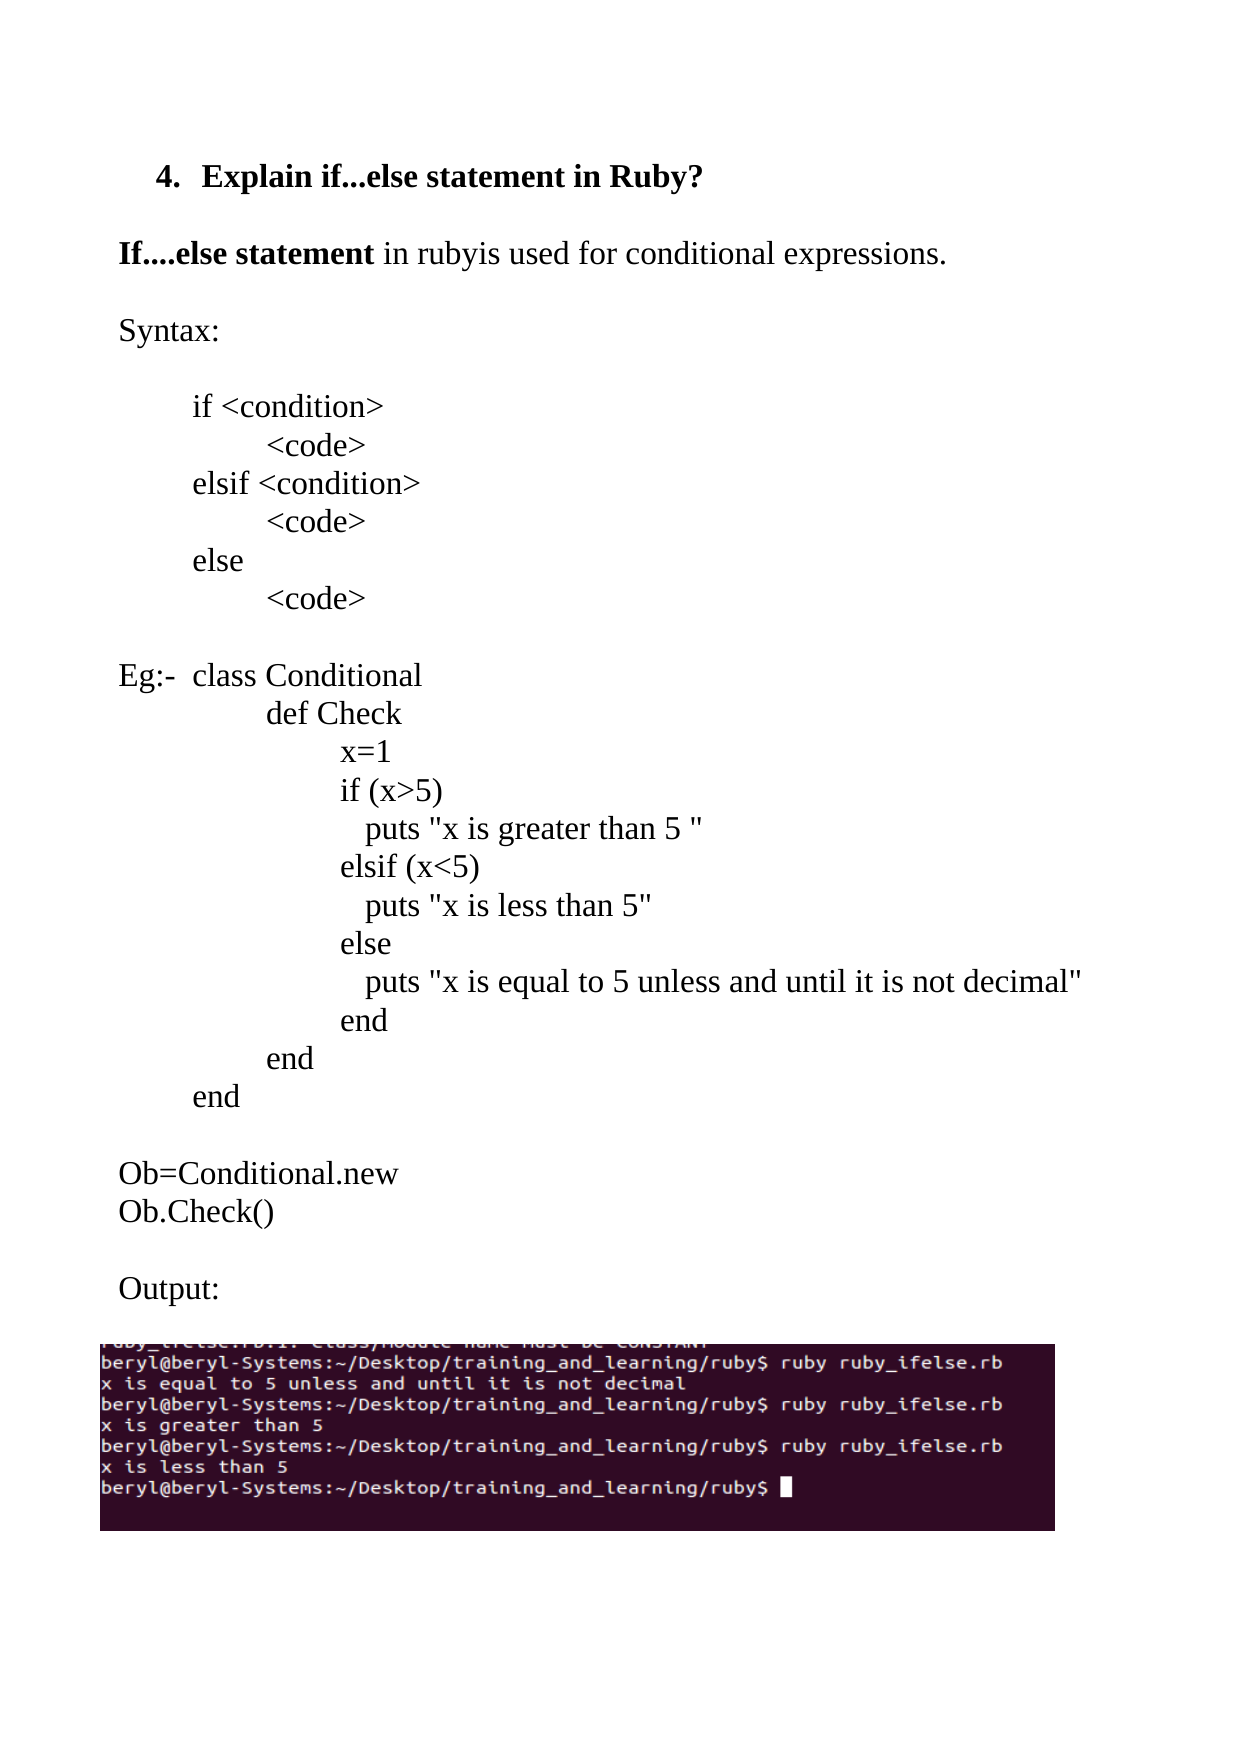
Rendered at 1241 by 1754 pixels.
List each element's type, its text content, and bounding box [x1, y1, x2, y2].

text elsif (x<5) [118, 846, 1122, 885]
text Output: [118, 1268, 1122, 1306]
text puts "x is less than 5" [118, 885, 1122, 923]
text puts "x is greater than 5 " [118, 808, 1122, 846]
text If....else statement in rubyis used for conditional expressions. [118, 233, 1122, 271]
text else [118, 540, 1122, 578]
text x=1 [118, 731, 1122, 770]
picture [100, 1456, 276, 1531]
text end [118, 1076, 1122, 1115]
text <code> [118, 501, 1122, 540]
text if (x>5) [118, 770, 1122, 808]
text Ob=Conditional.new [118, 1153, 1122, 1191]
text <code> [118, 425, 1122, 463]
text end [118, 1038, 1122, 1076]
text puts "x is equal to 5 unless and until it is not decimal" [118, 961, 1122, 1000]
list Explain if...else statement in Ruby? [156, 156, 1122, 195]
text else [118, 923, 1122, 961]
text Ob.Check() [118, 1191, 1122, 1230]
text end [118, 1000, 1122, 1038]
text Eg:- class Conditional [118, 655, 1122, 693]
text <code> [118, 578, 1122, 616]
text if <condition> [118, 386, 1122, 425]
text elsif <condition> [118, 463, 1122, 501]
text def Check [118, 693, 1122, 731]
text Syntax: [118, 310, 1122, 348]
